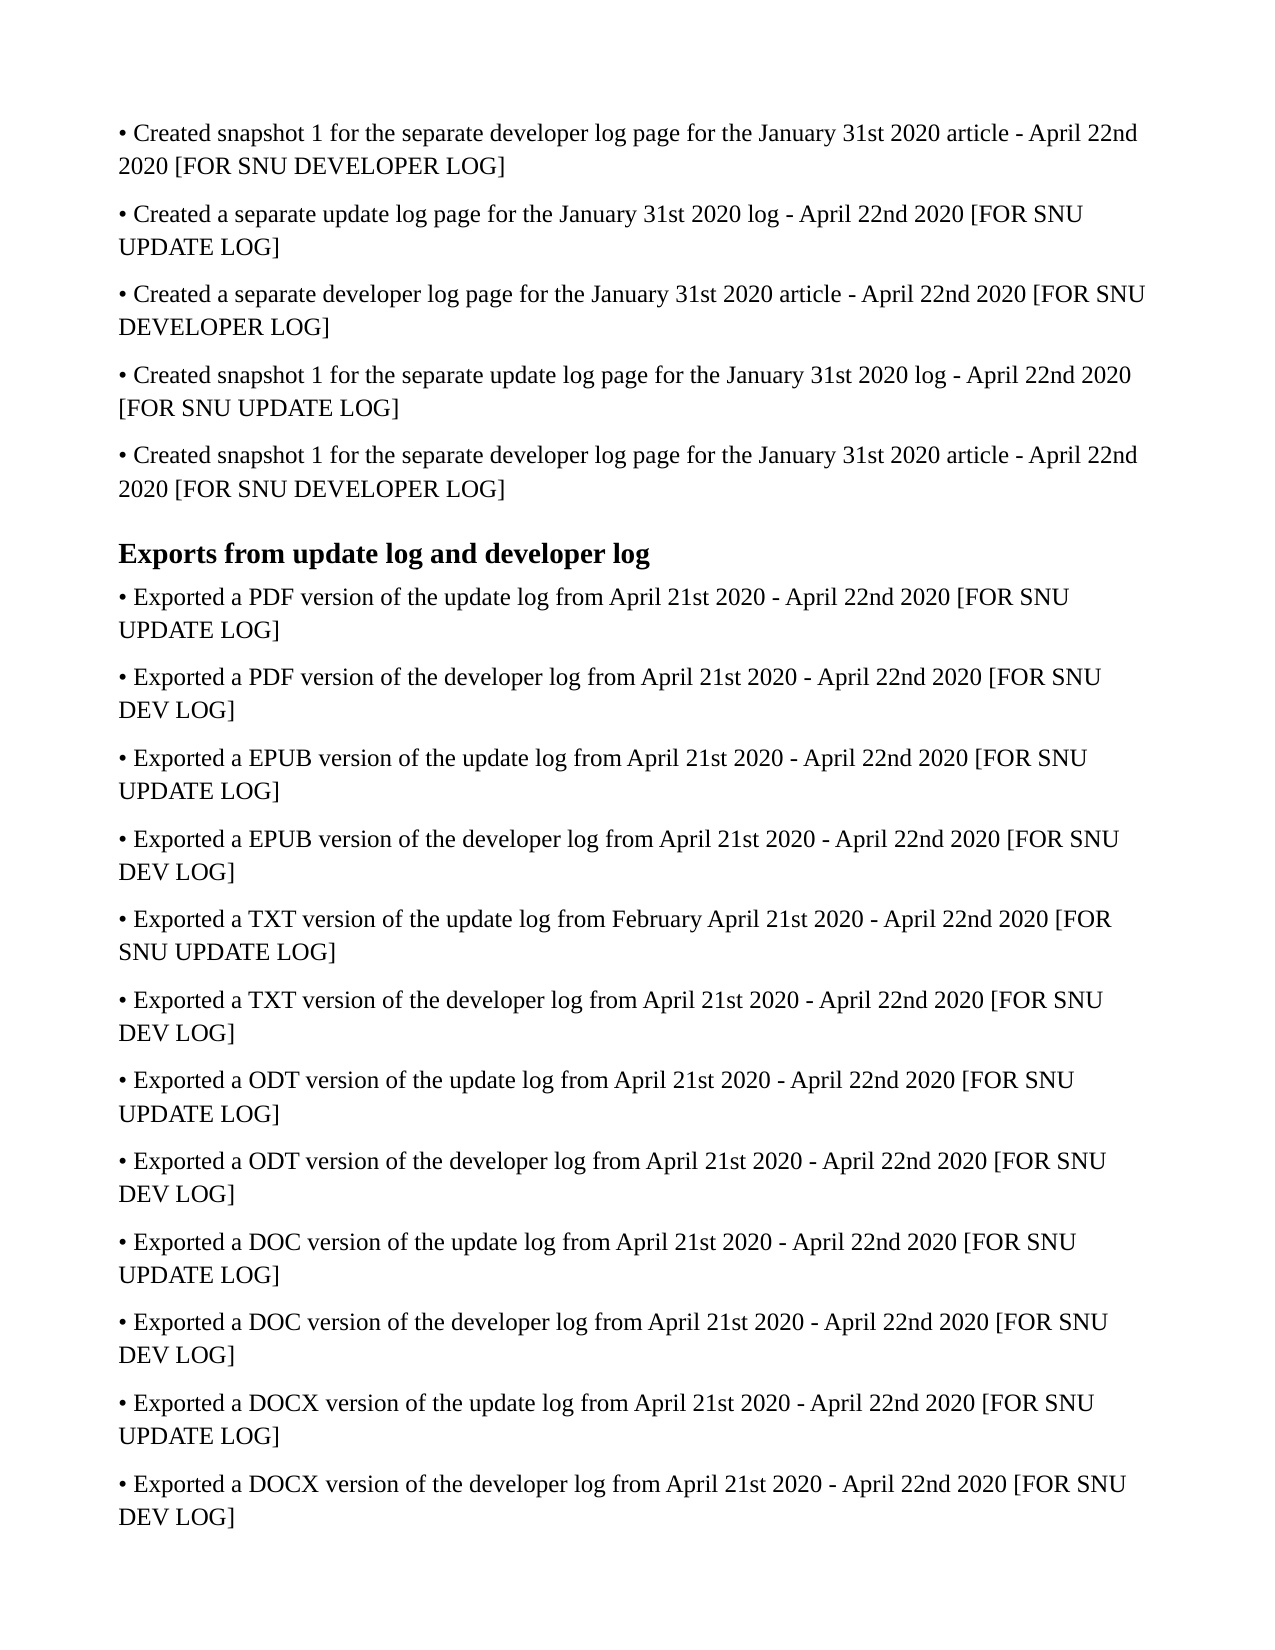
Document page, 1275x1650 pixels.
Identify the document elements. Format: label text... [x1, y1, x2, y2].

text • Exported a DOC version of the developer log from April 21st 2020 - April 22nd 2020 [FOR SNU DEV LOG] [118, 1307, 1157, 1369]
text • Created a separate developer log page for the January 31st 2020 article - April 22nd 2020 [FOR SNU DEVELOPER LOG] [118, 279, 1157, 341]
text • Exported a PDF version of the update log from April 21st 2020 - April 22nd 2020 [FOR SNU UPDATE LOG] [118, 582, 1157, 644]
text • Exported a EPUB version of the update log from April 21st 2020 - April 22nd 2020 [FOR SNU UPDATE LOG] [118, 743, 1157, 805]
subtitle Exports from update log and developer log [118, 536, 1157, 569]
text • Exported a PDF version of the developer log from April 21st 2020 - April 22nd 2020 [FOR SNU DEV LOG] [118, 662, 1157, 724]
text • Exported a EPUB version of the developer log from April 21st 2020 - April 22nd 2020 [FOR SNU DEV LOG] [118, 824, 1157, 886]
text • Created snapshot 1 for the separate update log page for the January 31st 2020 log - April 22nd 2020 [FOR SNU UPDATE LOG] [118, 360, 1157, 422]
text • Exported a ODT version of the update log from April 21st 2020 - April 22nd 2020 [FOR SNU UPDATE LOG] [118, 1066, 1157, 1127]
text • Created a separate update log page for the January 31st 2020 log - April 22nd 2020 [FOR SNU UPDATE LOG] [118, 199, 1157, 261]
text • Created snapshot 1 for the separate developer log page for the January 31st 2020 article - April 22nd 2020 [FOR SNU DEVELOPER LOG] [118, 118, 1157, 180]
text • Exported a DOCX version of the developer log from April 21st 2020 - April 22nd 2020 [FOR SNU DEV LOG] [118, 1469, 1157, 1531]
text • Exported a ODT version of the developer log from April 21st 2020 - April 22nd 2020 [FOR SNU DEV LOG] [118, 1146, 1157, 1208]
text • Exported a DOCX version of the update log from April 21st 2020 - April 22nd 2020 [FOR SNU UPDATE LOG] [118, 1388, 1157, 1450]
text • Exported a DOC version of the update log from April 21st 2020 - April 22nd 2020 [FOR SNU UPDATE LOG] [118, 1227, 1157, 1289]
text • Exported a TXT version of the update log from February April 21st 2020 - April 22nd 2020 [FOR SNU UPDATE LOG] [118, 904, 1157, 966]
text • Exported a TXT version of the developer log from April 21st 2020 - April 22nd 2020 [FOR SNU DEV LOG] [118, 985, 1157, 1047]
text • Created snapshot 1 for the separate developer log page for the January 31st 2020 article - April 22nd 2020 [FOR SNU DEVELOPER LOG] [118, 441, 1157, 502]
